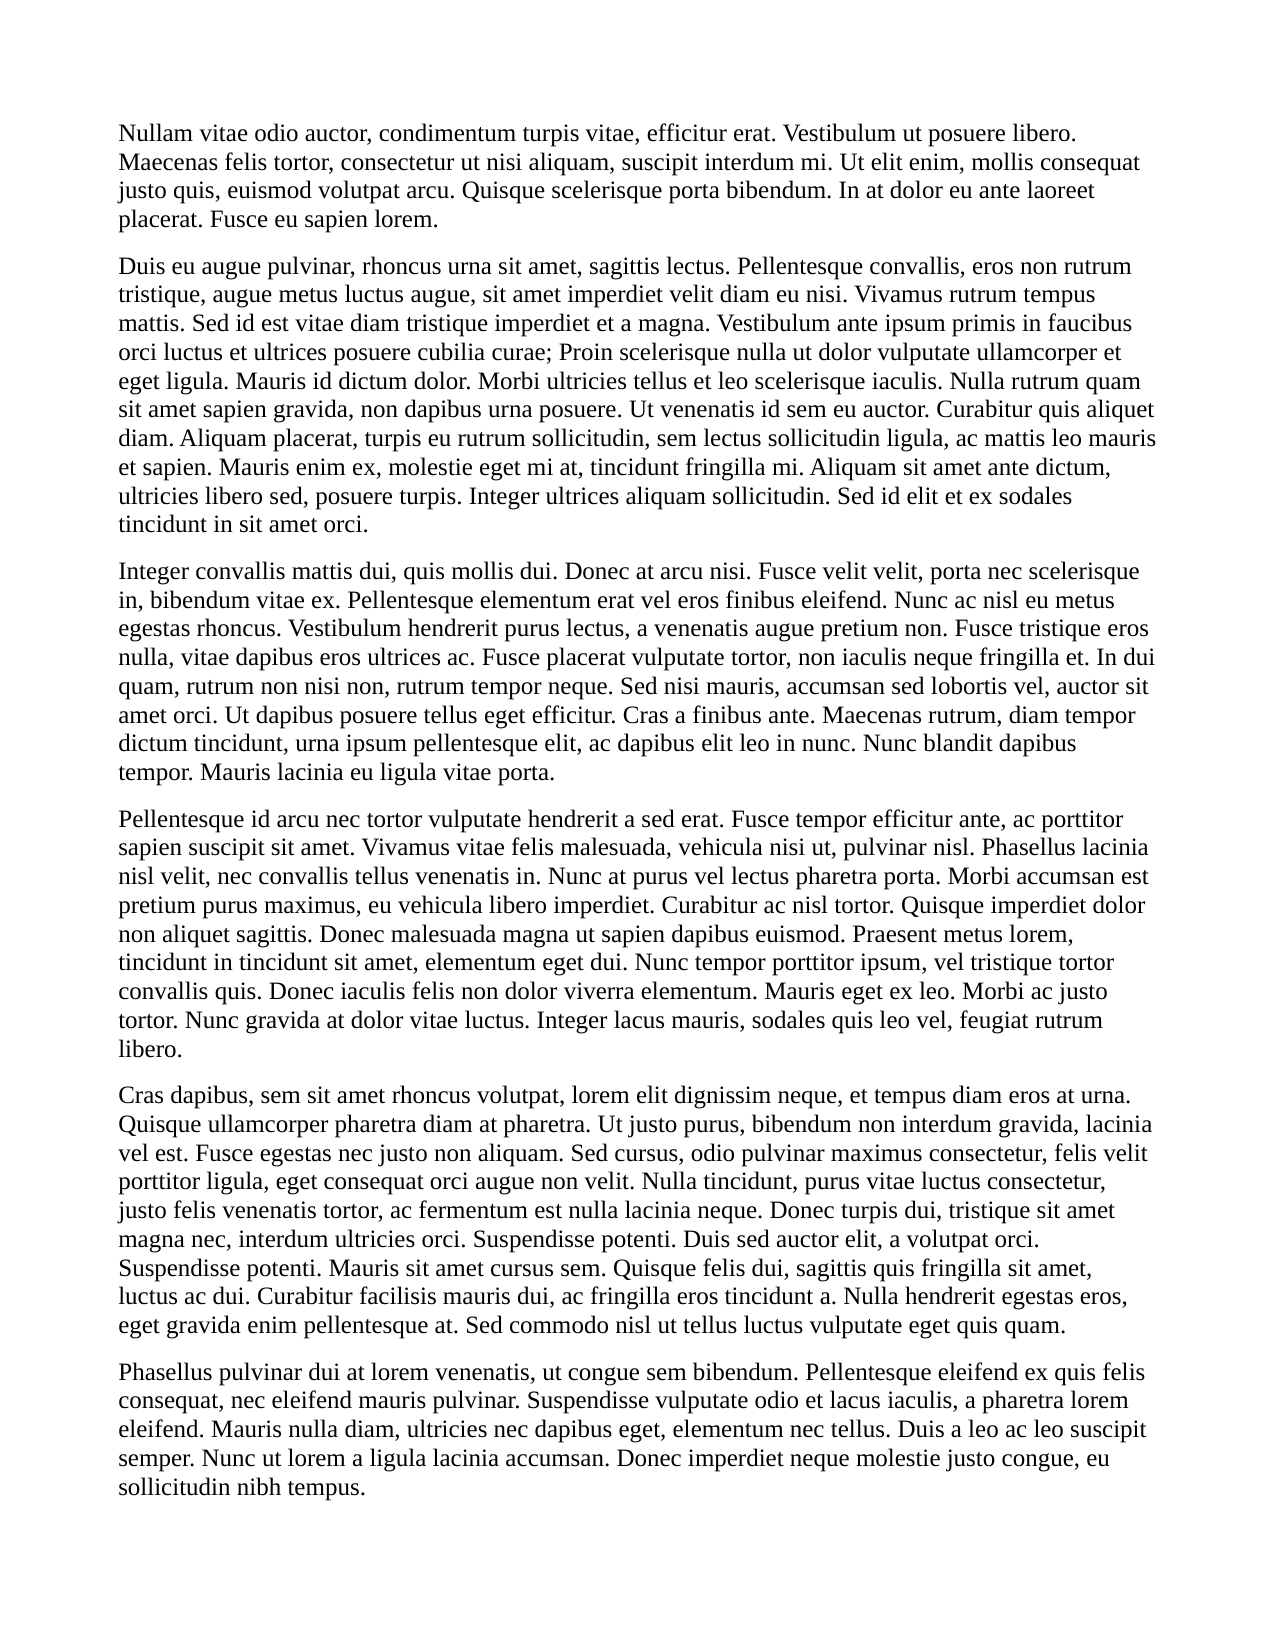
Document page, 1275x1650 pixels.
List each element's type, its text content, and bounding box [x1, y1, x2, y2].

text Pellentesque id arcu nec tortor vulputate hendrerit a sed erat. Fusce tempor efficitur ante, ac porttitor sapien suscipit sit amet. Vivamus vitae felis malesuada, vehicula nisi ut, pulvinar nisl. Phasellus lacinia nisl velit, nec convallis tellus venenatis in. Nunc at purus vel lectus pharetra porta. Morbi accumsan est pretium purus maximus, eu vehicula libero imperdiet. Curabitur ac nisl tortor. Quisque imperdiet dolor non aliquet sagittis. Donec malesuada magna ut sapien dapibus euismod. Praesent metus lorem, tincidunt in tincidunt sit amet, elementum eget dui. Nunc tempor porttitor ipsum, vel tristique tortor convallis quis. Donec iaculis felis non dolor viverra elementum. Mauris eget ex leo. Morbi ac justo tortor. Nunc gravida at dolor vitae luctus. Integer lacus mauris, sodales quis leo vel, feugiat rutrum libero. [118, 804, 1157, 1062]
text Nullam vitae odio auctor, condimentum turpis vitae, efficitur erat. Vestibulum ut posuere libero. Maecenas felis tortor, consectetur ut nisi aliquam, suscipit interdum mi. Ut elit enim, mollis consequat justo quis, euismod volutpat arcu. Quisque scelerisque porta bibendum. In at dolor eu ante laoreet placerat. Fusce eu sapien lorem. [118, 118, 1157, 233]
text Phasellus pulvinar dui at lorem venenatis, ut congue sem bibendum. Pellentesque eleifend ex quis felis consequat, nec eleifend mauris pulvinar. Suspendisse vulputate odio et lacus iaculis, a pharetra lorem eleifend. Mauris nulla diam, ultricies nec dapibus eget, elementum nec tellus. Duis a leo ac leo suscipit semper. Nunc ut lorem a ligula lacinia accumsan. Donec imperdiet neque molestie justo congue, eu sollicitudin nibh tempus. [118, 1357, 1157, 1500]
text Integer convallis mattis dui, quis mollis dui. Donec at arcu nisi. Fusce velit velit, porta nec scelerisque in, bibendum vitae ex. Pellentesque elementum erat vel eros finibus eleifend. Nunc ac nisl eu metus egestas rhoncus. Vestibulum hendrerit purus lectus, a venenatis augue pretium non. Fusce tristique eros nulla, vitae dapibus eros ultrices ac. Fusce placerat vulputate tortor, non iaculis neque fringilla et. In dui quam, rutrum non nisi non, rutrum tempor neque. Sed nisi mauris, accumsan sed lobortis vel, auctor sit amet orci. Ut dapibus posuere tellus eget efficitur. Cras a finibus ante. Maecenas rutrum, diam tempor dictum tincidunt, urna ipsum pellentesque elit, ac dapibus elit leo in nunc. Nunc blandit dapibus tempor. Mauris lacinia eu ligula vitae porta. [118, 556, 1157, 786]
text Cras dapibus, sem sit amet rhoncus volutpat, lorem elit dignissim neque, et tempus diam eros at urna. Quisque ullamcorper pharetra diam at pharetra. Ut justo purus, bibendum non interdum gravida, lacinia vel est. Fusce egestas nec justo non aliquam. Sed cursus, odio pulvinar maximus consectetur, felis velit porttitor ligula, eget consequat orci augue non velit. Nulla tincidunt, purus vitae luctus consectetur, justo felis venenatis tortor, ac fermentum est nulla lacinia neque. Donec turpis dui, tristique sit amet magna nec, interdum ultricies orci. Suspendisse potenti. Duis sed auctor elit, a volutpat orci. Suspendisse potenti. Mauris sit amet cursus sem. Quisque felis dui, sagittis quis fringilla sit amet, luctus ac dui. Curabitur facilisis mauris dui, ac fringilla eros tincidunt a. Nulla hendrerit egestas eros, eget gravida enim pellentesque at. Sed commodo nisl ut tellus luctus vulputate eget quis quam. [118, 1080, 1157, 1339]
text Duis eu augue pulvinar, rhoncus urna sit amet, sagittis lectus. Pellentesque convallis, eros non rutrum tristique, augue metus luctus augue, sit amet imperdiet velit diam eu nisi. Vivamus rutrum tempus mattis. Sed id est vitae diam tristique imperdiet et a magna. Vestibulum ante ipsum primis in faucibus orci luctus et ultrices posuere cubilia curae; Proin scelerisque nulla ut dolor vulputate ullamcorper et eget ligula. Mauris id dictum dolor. Morbi ultricies tellus et leo scelerisque iaculis. Nulla rutrum quam sit amet sapien gravida, non dapibus urna posuere. Ut venenatis id sem eu auctor. Curabitur quis aliquet diam. Aliquam placerat, turpis eu rutrum sollicitudin, sem lectus sollicitudin ligula, ac mattis leo mauris et sapien. Mauris enim ex, molestie eget mi at, tincidunt fringilla mi. Aliquam sit amet ante dictum, ultricies libero sed, posuere turpis. Integer ultrices aliquam sollicitudin. Sed id elit et ex sodales tincidunt in sit amet orci. [118, 251, 1157, 538]
